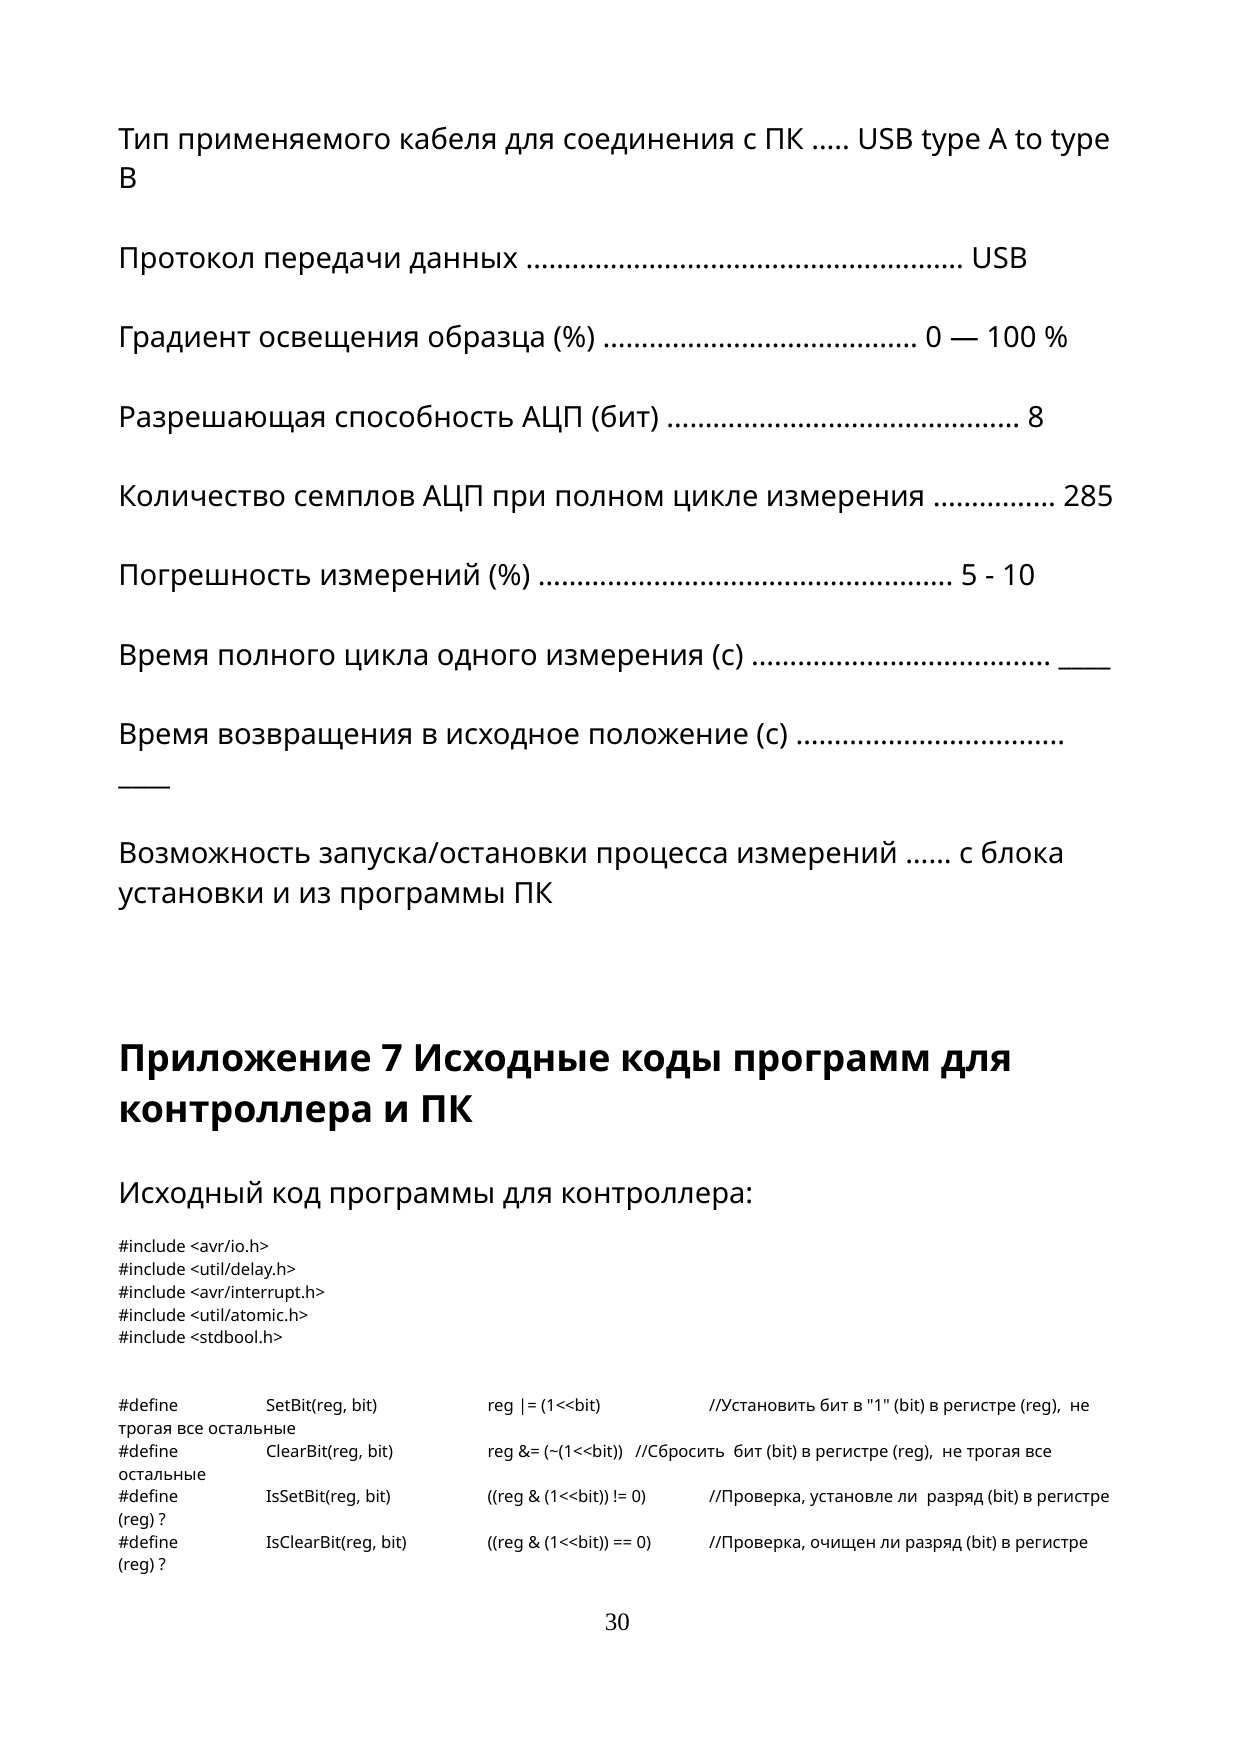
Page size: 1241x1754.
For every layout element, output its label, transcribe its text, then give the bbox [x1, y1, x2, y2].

text Приложение 7 Исходные коды программ для контроллера и ПК [118, 1031, 1122, 1133]
text Тип применяемого кабеля для соединения с ПК ….. USB type A to type B [118, 118, 1122, 197]
text #define ClearBit(reg, bit) reg &= (~(1<<bit)) //Сбросить бит (bit) в регистре (reg), не трогая все остальные [118, 1439, 1122, 1485]
text #define IsSetBit(reg, bit) ((reg & (1<<bit)) != 0) //Проверка, установле ли разряд (bit) в регистре (reg) ? [118, 1485, 1122, 1530]
text #include <util/atomic.h> [118, 1303, 1122, 1326]
text #define SetBit(reg, bit) reg |= (1<<bit) //Установить бит в "1" (bit) в регистре (reg), не трогая все остальные [118, 1394, 1122, 1439]
text Возможность запуска/остановки процесса измерений …… с блока установки и из программы ПК [118, 832, 1122, 912]
text Исходный код программы для контроллера: [118, 1173, 1122, 1212]
text Время полного цикла одного измерения (с) …………………………….….. ____ [118, 634, 1122, 674]
text #include <stdbool.h> [118, 1326, 1122, 1349]
text Количество семплов АЦП при полном цикле измерения ………….… 285 [118, 475, 1122, 515]
text Градиент освещения образца (%) ………………………………..… 0 — 100 % [118, 317, 1122, 356]
text Погрешность измерений (%) ……………………………………….….…. 5 - 10 [118, 555, 1122, 594]
text #include <avr/interrupt.h> [118, 1281, 1122, 1303]
text #include <util/delay.h> [118, 1258, 1122, 1281]
text #define IsClearBit(reg, bit) ((reg & (1<<bit)) == 0) //Проверка, очищен ли разряд (bit) в регистре (reg) ? [118, 1530, 1122, 1576]
text Время возвращения в исходное положение (с) ………………………...….. ____ [118, 713, 1122, 793]
text Протокол передачи данных ………………………………………..………. USB [118, 237, 1122, 277]
text Разрешающая способность АЦП (бит) ………………………………….…… 8 [118, 396, 1122, 436]
text #include <avr/io.h> [118, 1235, 1122, 1258]
